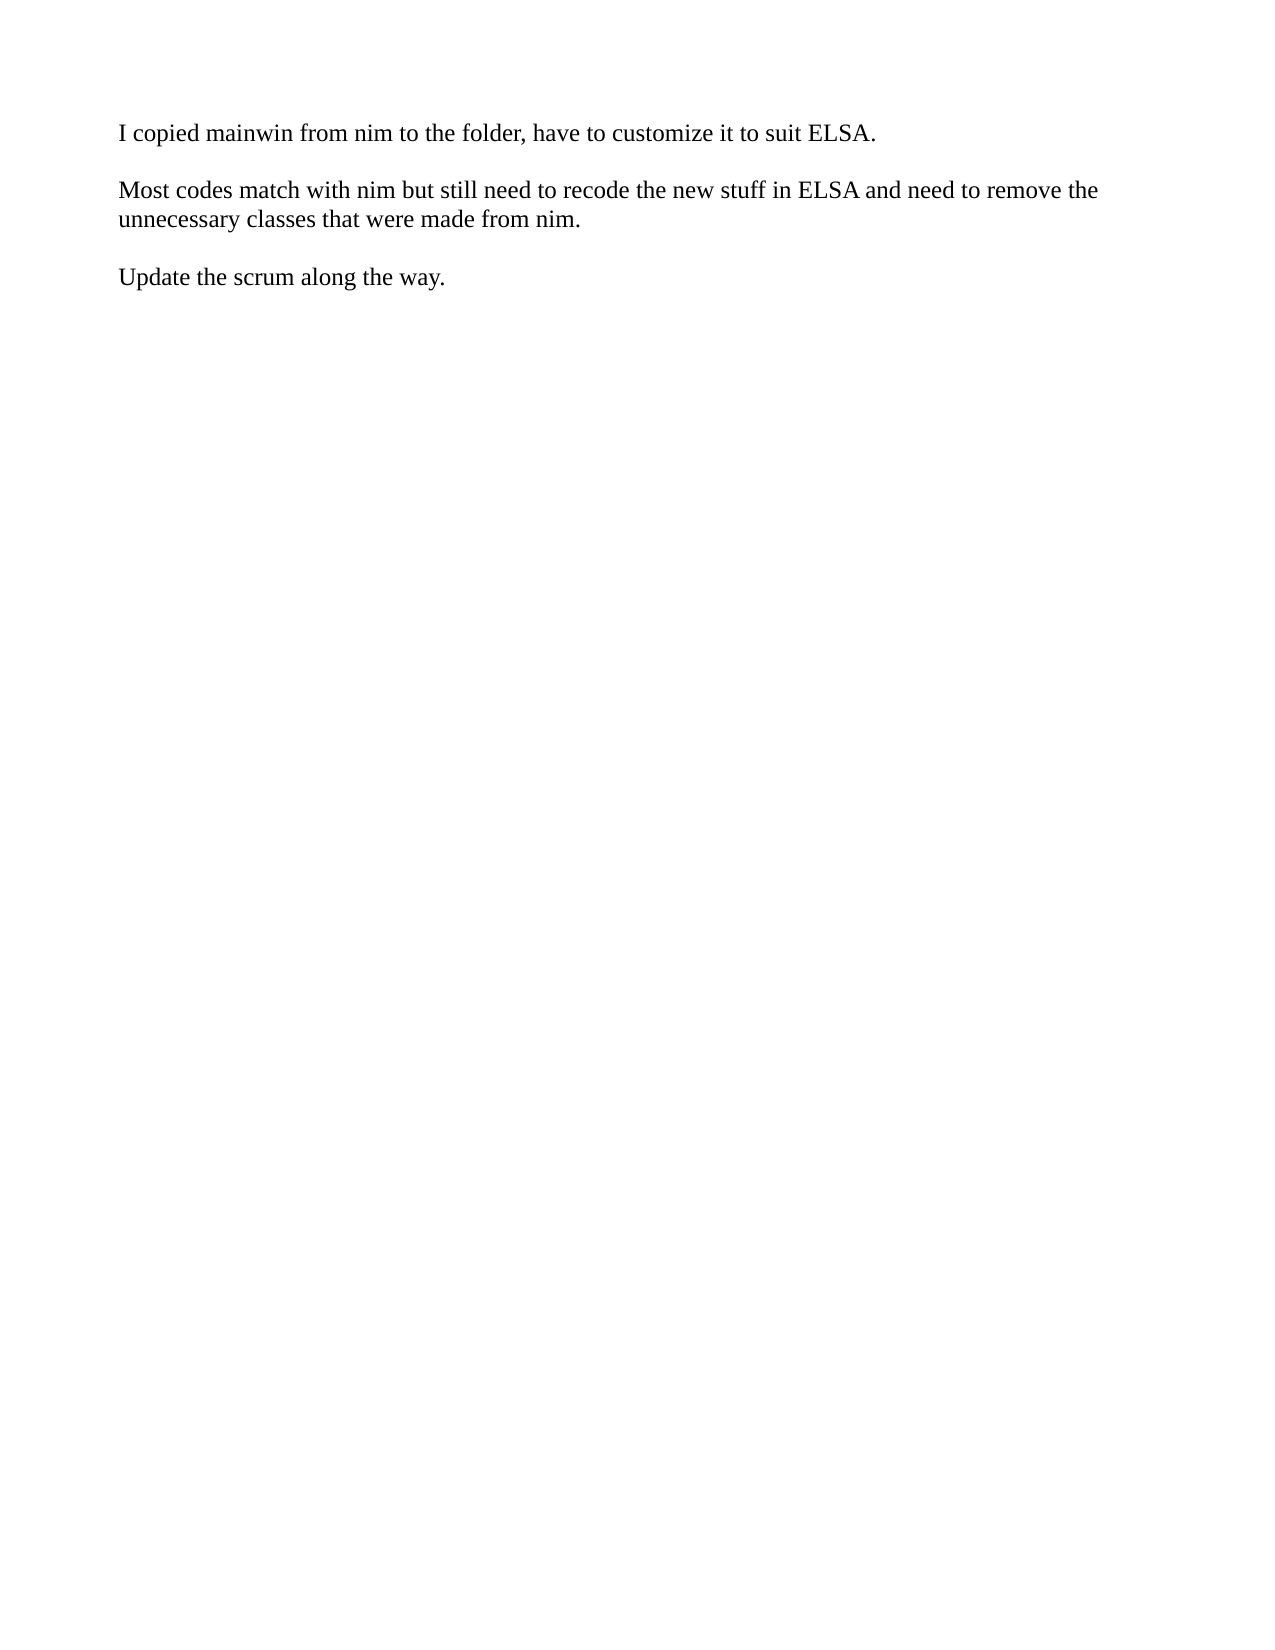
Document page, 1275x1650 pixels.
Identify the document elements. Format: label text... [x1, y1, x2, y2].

text Most codes match with nim but still need to recode the new stuff in ELSA and need to remove the unnecessary classes that were made from nim. [118, 176, 1157, 233]
text I copied mainwin from nim to the folder, have to customize it to suit ELSA. [118, 118, 1157, 147]
text Update the scrum along the way. [118, 262, 1157, 291]
